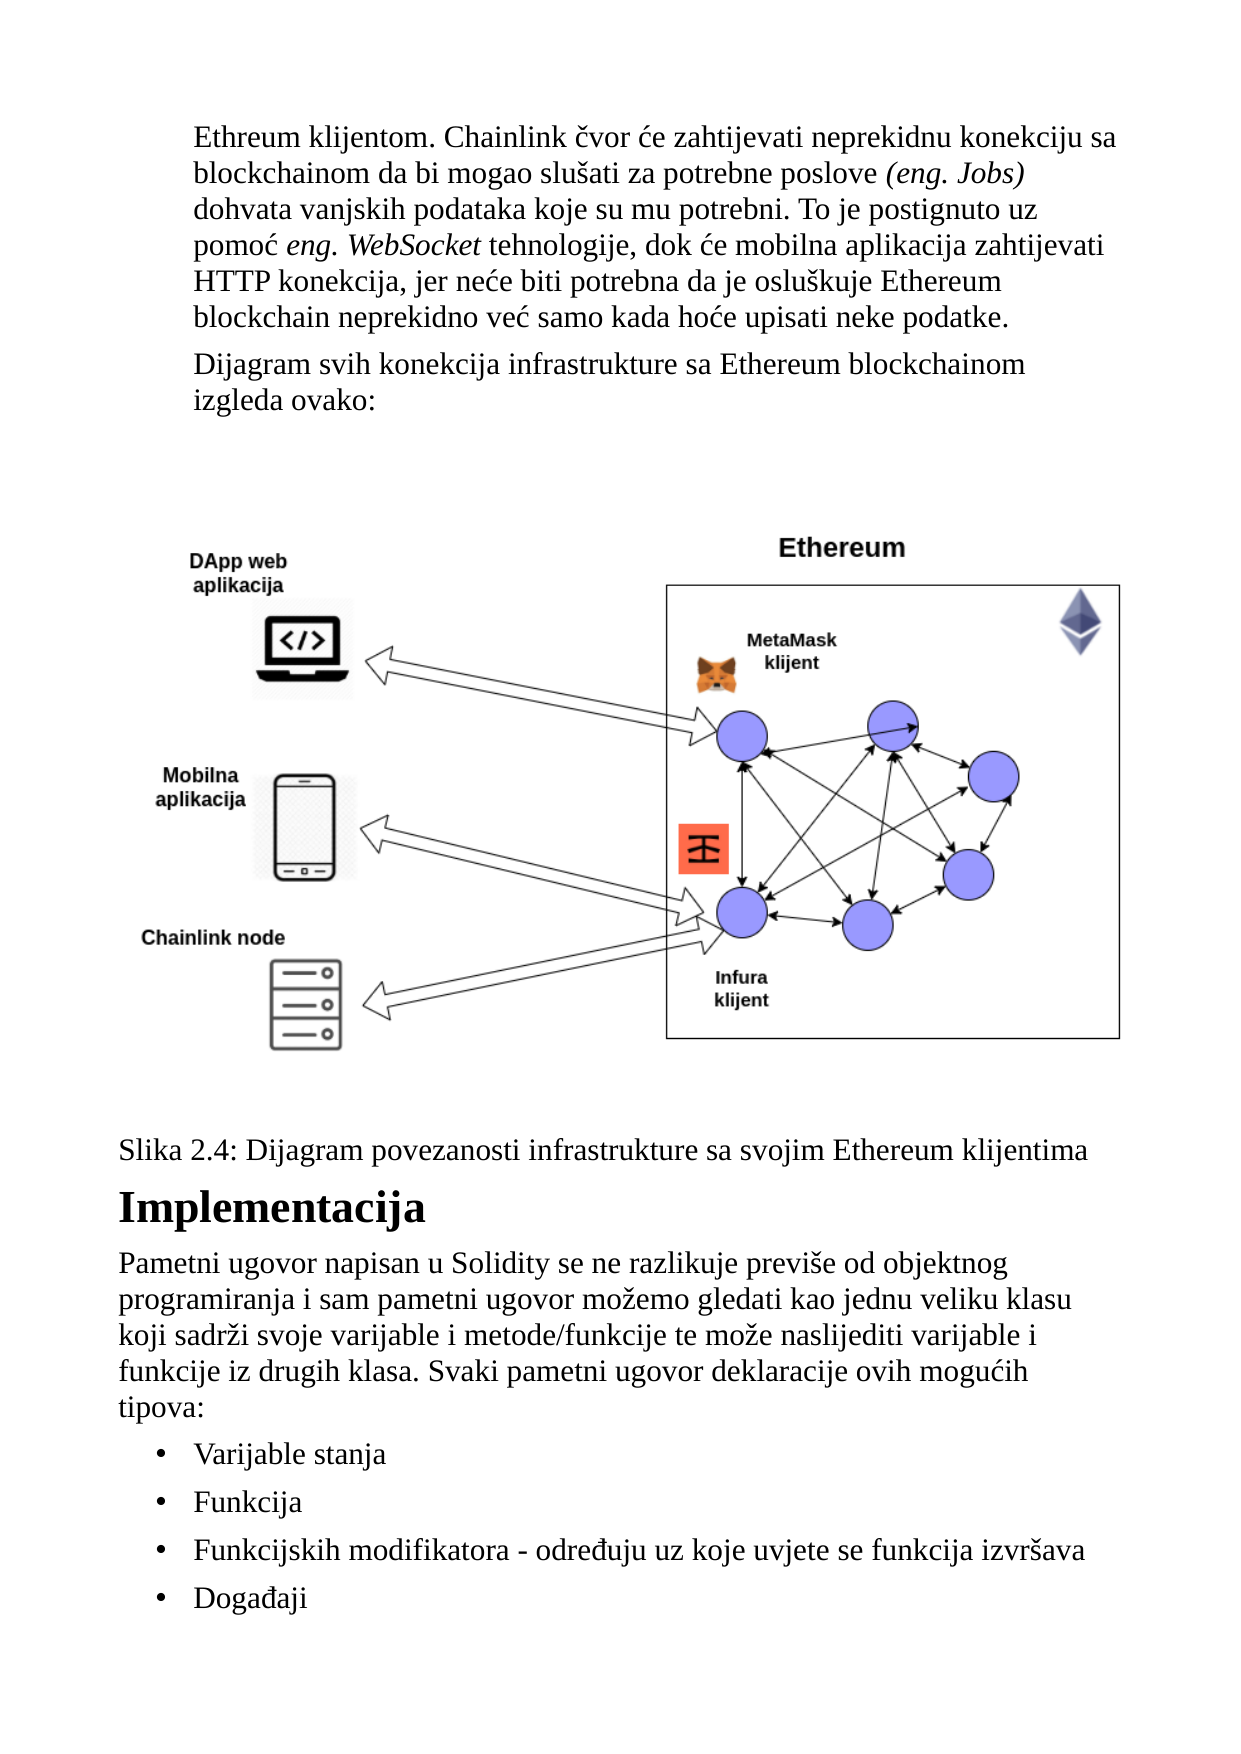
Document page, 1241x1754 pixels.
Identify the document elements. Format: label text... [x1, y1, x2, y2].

text Pametni ugovor napisan u Solidity se ne razlikuje previše od objektnog programiranja i sam pametni ugovor možemo gledati kao jednu veliku klasu koji sadrži svoje varijable i metode/funkcije te može naslijediti varijable i funkcije iz drugih klasa. Svaki pametni ugovor deklaracije ovih mogućih tipova: [118, 1244, 1122, 1424]
list Funkcija [156, 1483, 1122, 1519]
list Varijable stanja [156, 1436, 1122, 1472]
list Dijagram svih konekcija infrastrukture sa Ethereum blockchainom izgleda ovako: [156, 346, 1122, 417]
text Slika 2.4: Dijagram povezanosti infrastrukture sa svojim Ethereum klijentima [118, 1132, 1122, 1168]
picture [124, 519, 1129, 1072]
list Događaji [156, 1579, 1122, 1615]
text Implementacija [118, 1179, 1122, 1232]
list Ethreum klijentom. Chainlink čvor će zahtijevati neprekidnu konekciju sa blockchainom da bi mogao slušati za potrebne poslove (eng. Jobs) dohvata vanjskih podataka koje su mu potrebni. To je postignuto uz pomoć eng. WebSocket tehnologije, dok će mobilna aplikacija zahtijevati HTTP konekcija, jer neće biti potrebna da je osluškuje Ethereum blockchain neprekidno već samo kada hoće upisati neke podatke. [156, 118, 1122, 334]
list Funkcijskih modifikatora - određuju uz koje uvjete se funkcija izvršava [156, 1531, 1122, 1567]
